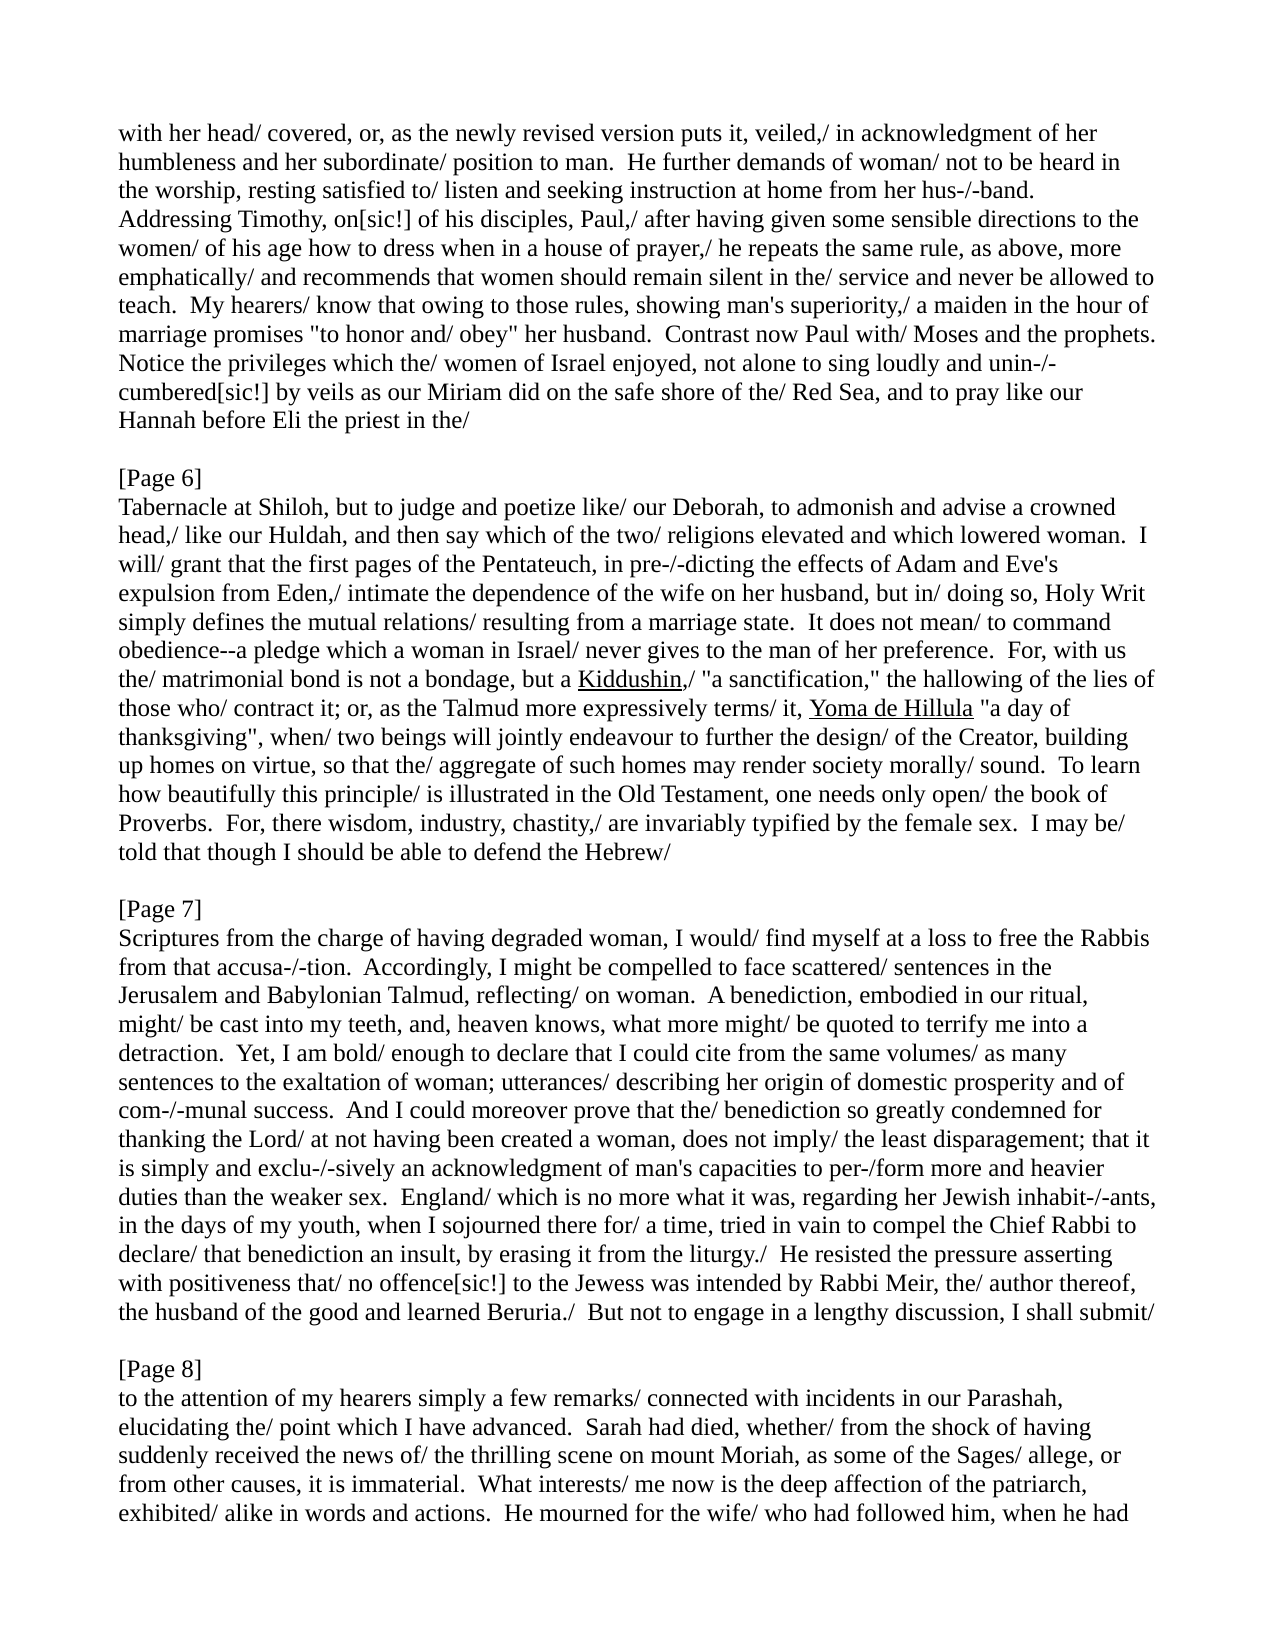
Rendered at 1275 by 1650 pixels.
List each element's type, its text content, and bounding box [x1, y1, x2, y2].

text [Page 6] [118, 463, 1157, 492]
text [Page 8] [118, 1354, 1157, 1383]
text to the attention of my hearers simply a few remarks/ connected with incidents in our Parashah, elucidating the/ point which I have advanced. Sarah had died, whether/ from the shock of having suddenly received the news of/ the thrilling scene on mount Moriah, as some of the Sages/ allege, or from other causes, it is immaterial. What interests/ me now is the deep affection of the patriarch, exhibited/ alike in words and actions. He mourned for the wife/ who had followed him, when he had [118, 1383, 1157, 1527]
text Tabernacle at Shiloh, but to judge and poetize like/ our Deborah, to admonish and advise a crowned head,/ like our Huldah, and then say which of the two/ religions elevated and which lowered woman. I will/ grant that the first pages of the Pentateuch, in pre-/-dicting the effects of Adam and Eve's expulsion from Eden,/ intimate the dependence of the wife on her husband, but in/ doing so, Holy Writ simply defines the mutual relations/ resulting from a marriage state. It does not mean/ to command obedience--a pledge which a woman in Israel/ never gives to the man of her preference. For, with us the/ matrimonial bond is not a bondage, but a Kiddushin,/ "a sanctification," the hallowing of the lies of those who/ contract it; or, as the Talmud more expressively terms/ it, Yoma de Hillula "a day of thanksgiving", when/ two beings will jointly endeavour to further the design/ of the Creator, building up homes on virtue, so that the/ aggregate of such homes may render society morally/ sound. To learn how beautifully this principle/ is illustrated in the Old Testament, one needs only open/ the book of Proverbs. For, there wisdom, industry, chastity,/ are invariably typified by the female sex. I may be/ told that though I should be able to defend the Hebrew/ [118, 492, 1157, 866]
text [Page 7] [118, 894, 1157, 923]
text Scriptures from the charge of having degraded woman, I would/ find myself at a loss to free the Rabbis from that accusa-/-tion. Accordingly, I might be compelled to face scattered/ sentences in the Jerusalem and Babylonian Talmud, reflecting/ on woman. A benediction, embodied in our ritual, might/ be cast into my teeth, and, heaven knows, what more might/ be quoted to terrify me into a detraction. Yet, I am bold/ enough to declare that I could cite from the same volumes/ as many sentences to the exaltation of woman; utterances/ describing her origin of domestic prosperity and of com-/-munal success. And I could moreover prove that the/ benediction so greatly condemned for thanking the Lord/ at not having been created a woman, does not imply/ the least disparagement; that it is simply and exclu-/-sively an acknowledgment of man's capacities to per-/form more and heavier duties than the weaker sex. England/ which is no more what it was, regarding her Jewish inhabit-/-ants, in the days of my youth, when I sojourned there for/ a time, tried in vain to compel the Chief Rabbi to declare/ that benediction an insult, by erasing it from the liturgy./ He resisted the pressure asserting with positiveness that/ no offence[sic!] to the Jewess was intended by Rabbi Meir, the/ author thereof, the husband of the good and learned Beruria./ But not to engage in a lengthy discussion, I shall submit/ [118, 923, 1157, 1326]
text with her head/ covered, or, as the newly revised version puts it, veiled,/ in acknowledgment of her humbleness and her subordinate/ position to man. He further demands of woman/ not to be heard in the worship, resting satisfied to/ listen and seeking instruction at home from her hus-/-band. Addressing Timothy, on[sic!] of his disciples, Paul,/ after having given some sensible directions to the women/ of his age how to dress when in a house of prayer,/ he repeats the same rule, as above, more emphatically/ and recommends that women should remain silent in the/ service and never be allowed to teach. My hearers/ know that owing to those rules, showing man's superiority,/ a maiden in the hour of marriage promises "to honor and/ obey" her husband. Contrast now Paul with/ Moses and the prophets. Notice the privileges which the/ women of Israel enjoyed, not alone to sing loudly and unin-/-cumbered[sic!] by veils as our Miriam did on the safe shore of the/ Red Sea, and to pray like our Hannah before Eli the priest in the/ [118, 118, 1157, 434]
